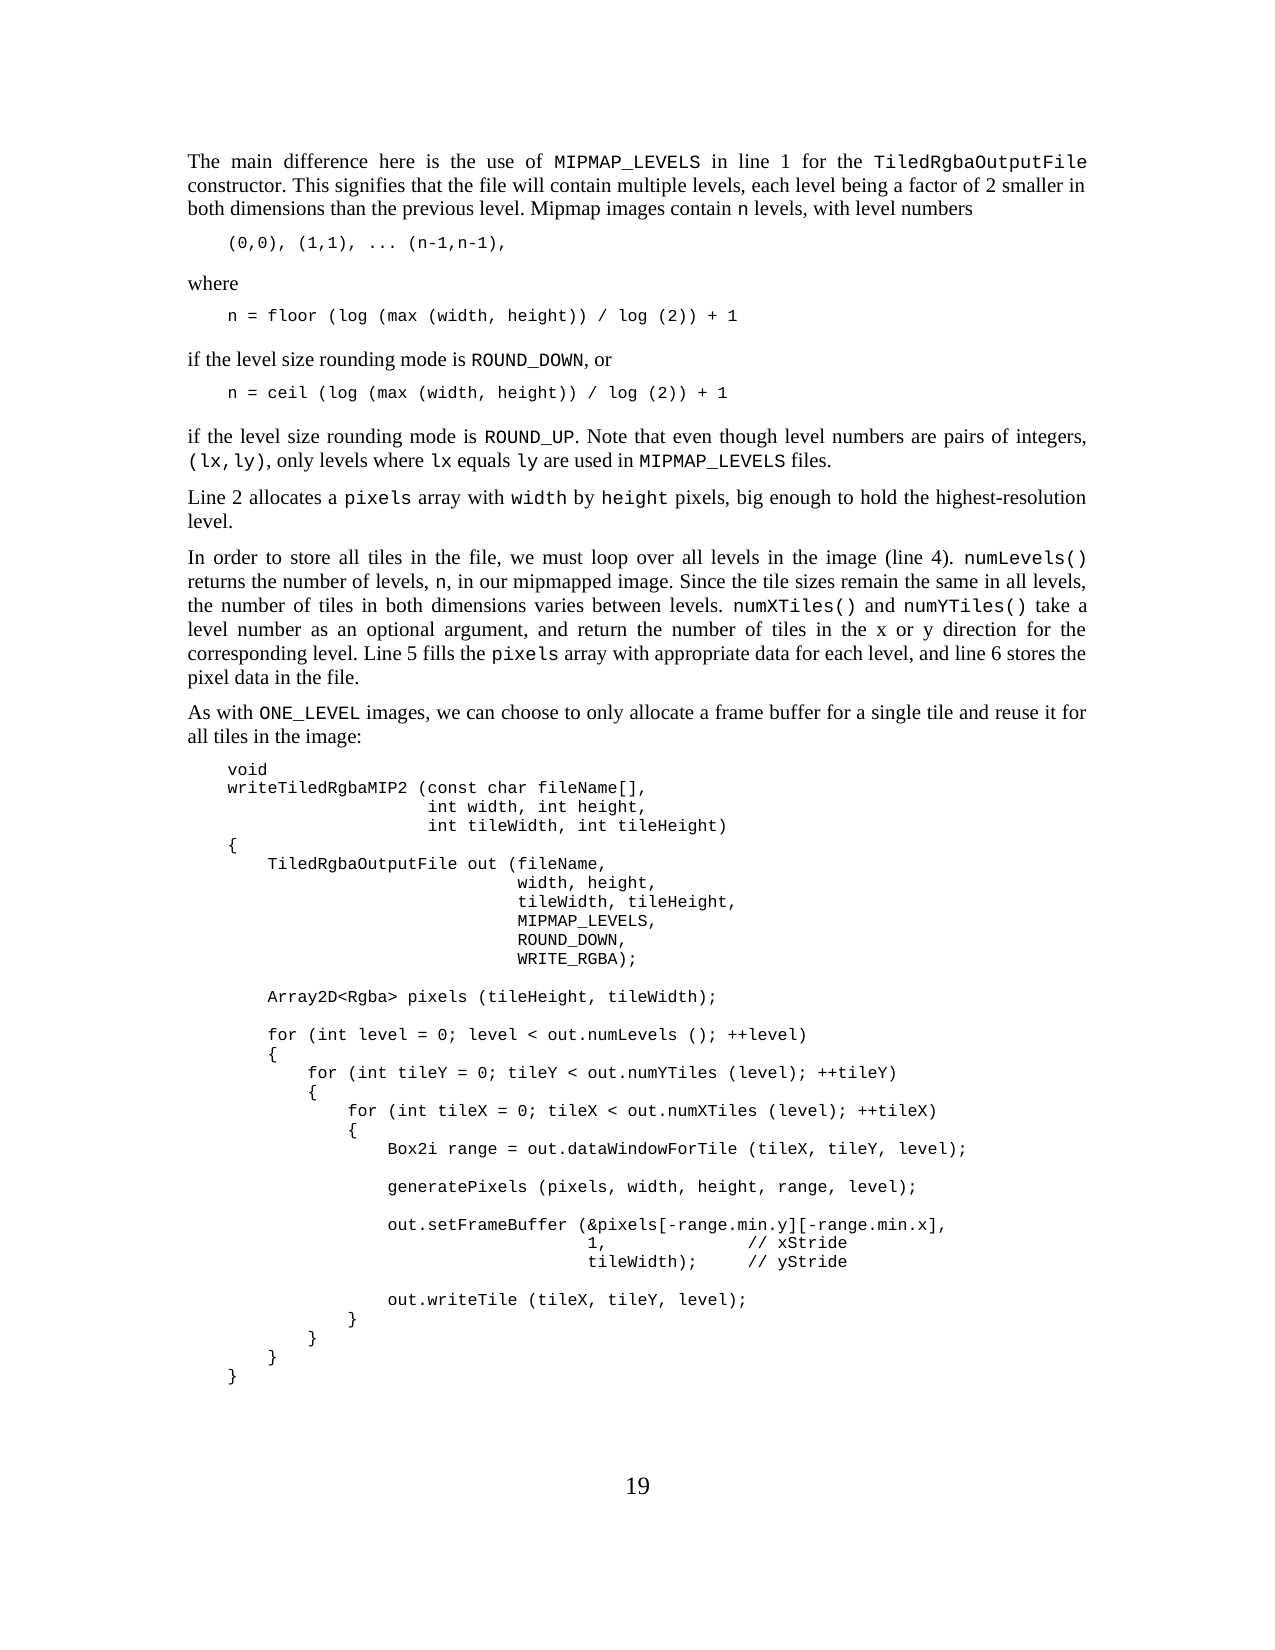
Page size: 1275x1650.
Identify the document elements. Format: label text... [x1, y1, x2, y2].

text where [187, 272, 1087, 295]
text In order to store all tiles in the file, we must loop over all levels in the image (line 4). numLevels() returns the number of levels, n, in our mipmapped image. Since the tile sizes remain the same in all levels, the number of tiles in both dimensions varies between levels. numXTiles() and numYTiles() take a level number as an optional argument, and return the number of tiles in the x or y direction for the corresponding level. Line 5 fills the pixels array with appropriate data for each level, and line 6 stores the pixel data in the file. [187, 546, 1087, 689]
text n = floor (log (max (width, height)) / log (2)) + 1 [187, 307, 1087, 326]
text { [187, 1083, 1087, 1102]
text } [187, 1349, 1087, 1368]
text for (int tileY = 0; tileY < out.numYTiles (level); ++tileY) [187, 1064, 1087, 1083]
text void [187, 761, 1087, 780]
text Line 2 allocates a pixels array with width by height pixels, big enough to hold the highest-resolution level. [187, 486, 1087, 533]
text out.writeTile (tileX, tileY, level); [187, 1292, 1087, 1311]
text int width, int height, [187, 799, 1087, 818]
text tileWidth); // yStride [187, 1254, 1087, 1273]
text } [187, 1368, 1087, 1387]
text { [187, 837, 1087, 856]
text for (int level = 0; level < out.numLevels (); ++level) [187, 1026, 1087, 1045]
text } [187, 1330, 1087, 1349]
text generatePixels (pixels, width, height, range, level); [187, 1178, 1087, 1197]
text out.setFrameBuffer (&pixels[-range.min.y][-range.min.x], [187, 1216, 1087, 1235]
text (0,0), (1,1), ... (n-1,n-1), [187, 234, 1087, 253]
text if the level size rounding mode is ROUND_UP. Note that even though level numbers are pairs of integers, (lx,ly), only levels where lx equals ly are used in MIPMAP_LEVELS files. [187, 425, 1087, 473]
text The main difference here is the use of MIPMAP_LEVELS in line 1 for the TiledRgbaOutputFile constructor. This signifies that the file will contain multiple levels, each level being a factor of 2 smaller in both dimensions than the previous level. Mipmap images contain n levels, with level numbers [187, 150, 1087, 222]
text Array2D<Rgba> pixels (tileHeight, tileWidth); [187, 988, 1087, 1007]
text ROUND_DOWN, [187, 932, 1087, 951]
text } [187, 1311, 1087, 1330]
text MIPMAP_LEVELS, [187, 913, 1087, 932]
text Box2i range = out.dataWindowForTile (tileX, tileY, level); [187, 1140, 1087, 1159]
text n = ceil (log (max (width, height)) / log (2)) + 1 [187, 384, 1087, 403]
text int tileWidth, int tileHeight) [187, 818, 1087, 837]
text writeTiledRgbaMIP2 (const char fileName[], [187, 780, 1087, 799]
text TiledRgbaOutputFile out (fileName, [187, 856, 1087, 875]
text WRITE_RGBA); [187, 951, 1087, 969]
text 1, // xStride [187, 1235, 1087, 1254]
text for (int tileX = 0; tileX < out.numXTiles (level); ++tileX) [187, 1102, 1087, 1121]
text width, height, [187, 875, 1087, 894]
text { [187, 1121, 1087, 1140]
text As with ONE_LEVEL images, we can choose to only allocate a frame buffer for a single tile and reuse it for all tiles in the image: [187, 701, 1087, 748]
text tileWidth, tileHeight, [187, 894, 1087, 913]
text { [187, 1045, 1087, 1064]
text if the level size rounding mode is ROUND_DOWN, or [187, 348, 1087, 372]
